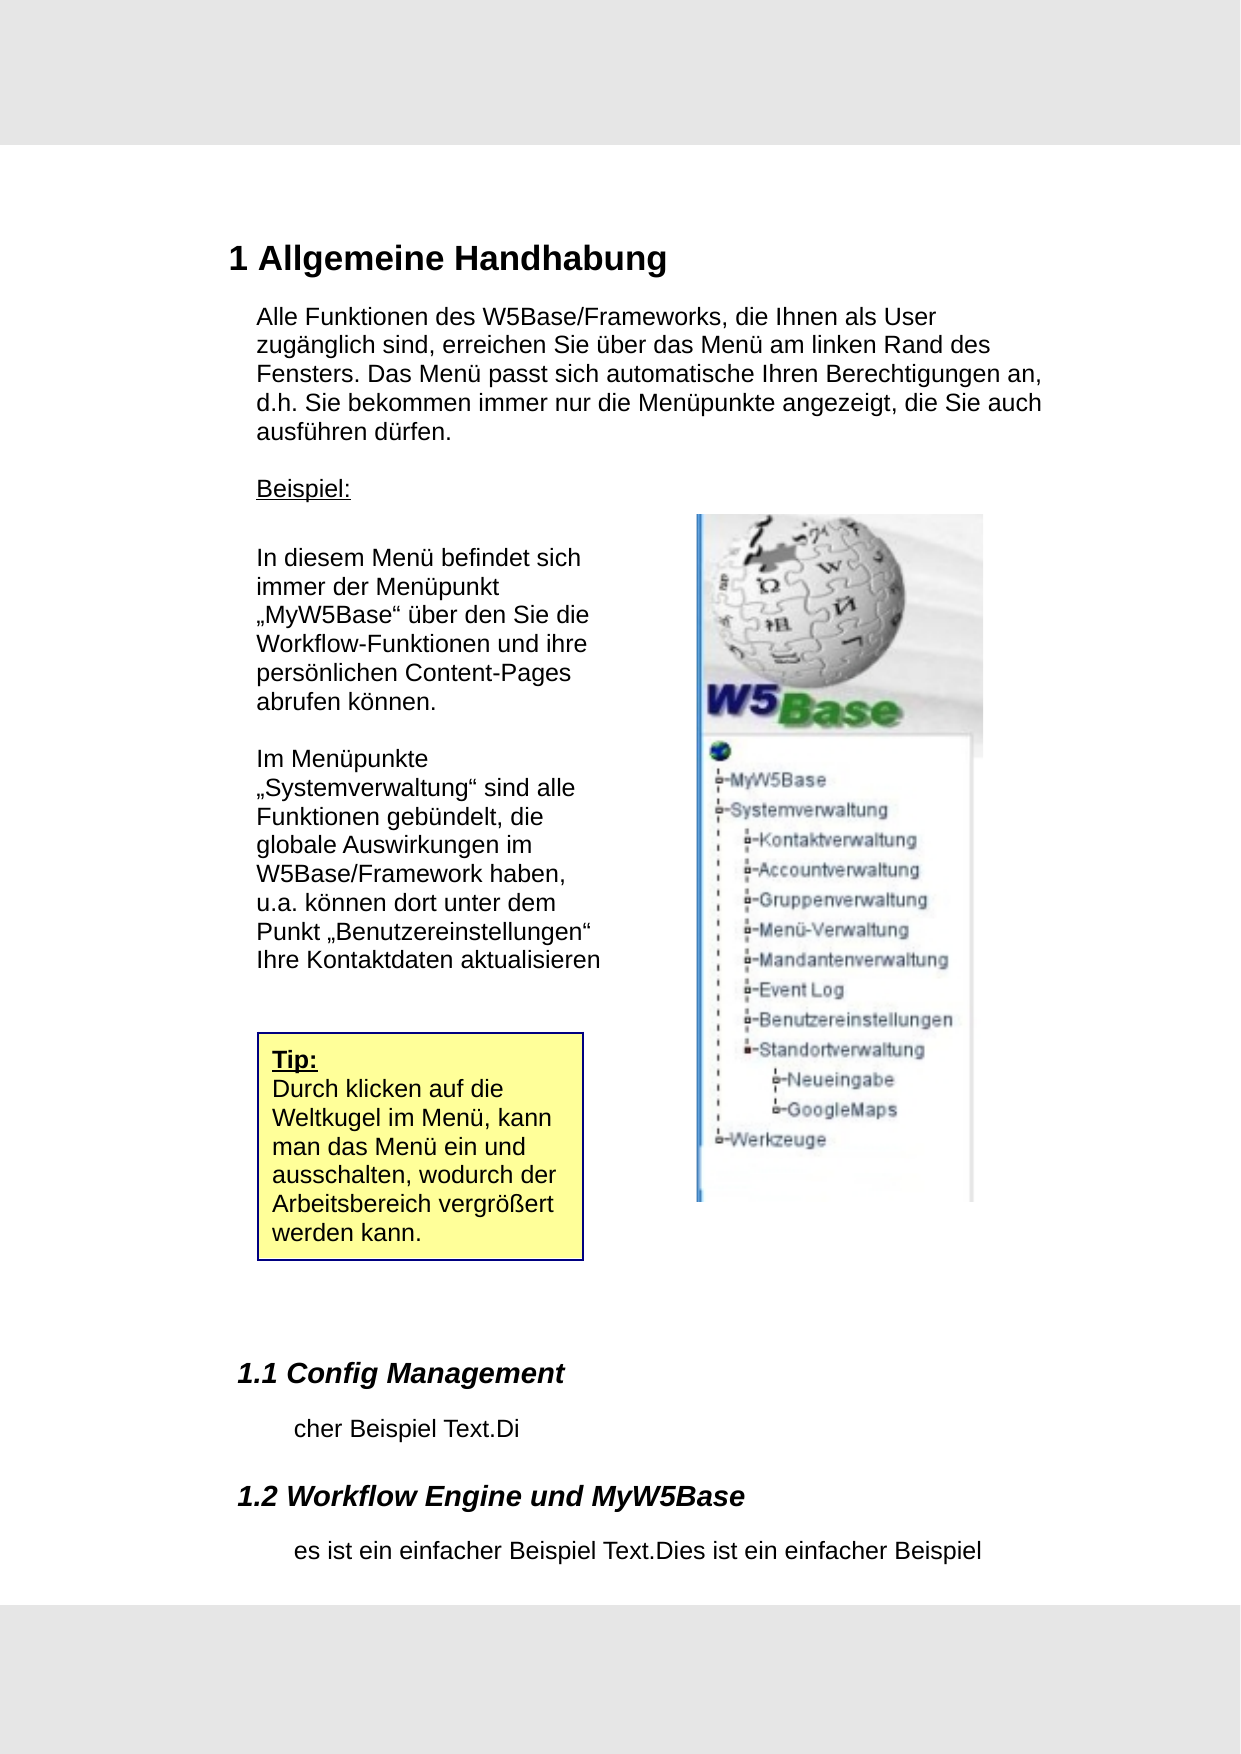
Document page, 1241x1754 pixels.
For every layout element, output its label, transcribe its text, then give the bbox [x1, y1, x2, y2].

table_cell Workflow Engine und MyW5Base [177, 1448, 1063, 1531]
table_cell [616, 509, 1063, 1325]
table_cell In diesem Menü befindet sich immer der Menüpunkt „MyW5Base“ über den Sie die Workflow-Funktionen und ihre persönlichen Content-Pages abrufen können. Im Menüpunkte „Systemverwaltung“ sind alle Funktionen gebündelt, die globale Auswirkungen im W5Base/Framework haben, u.a. können dort unter dem Punkt „Benutzereinstellungen“ Ihre Kontaktdaten aktualisieren [177, 509, 616, 1325]
table_header Config Management [177, 1325, 1063, 1408]
picture [696, 514, 984, 1202]
table_cell es ist ein einfacher Beispiel Text.Dies ist ein einfacher Beispiel [177, 1531, 1063, 1571]
table_header Allgemeine Handhabung [177, 207, 1063, 296]
table_cell cher Beispiel Text.Di [177, 1408, 1063, 1448]
table_cell Alle Funktionen des W5Base/Frameworks, die Ihnen als User zugänglich sind, erreichen Sie über das Menü am linken Rand des Fensters. Das Menü passt sich automatische Ihren Berechtigungen an, d.h. Sie bekommen immer nur die Menüpunkte angezeigt, die Sie auch ausführen dürfen. Beispiel: [177, 296, 1063, 508]
table_header Tip: Durch klicken auf die Weltkugel im Menü, kann man das Menü ein und ausschalten, wodurch der Arbeitsbereich vergrößert werden kann. [259, 1034, 582, 1258]
